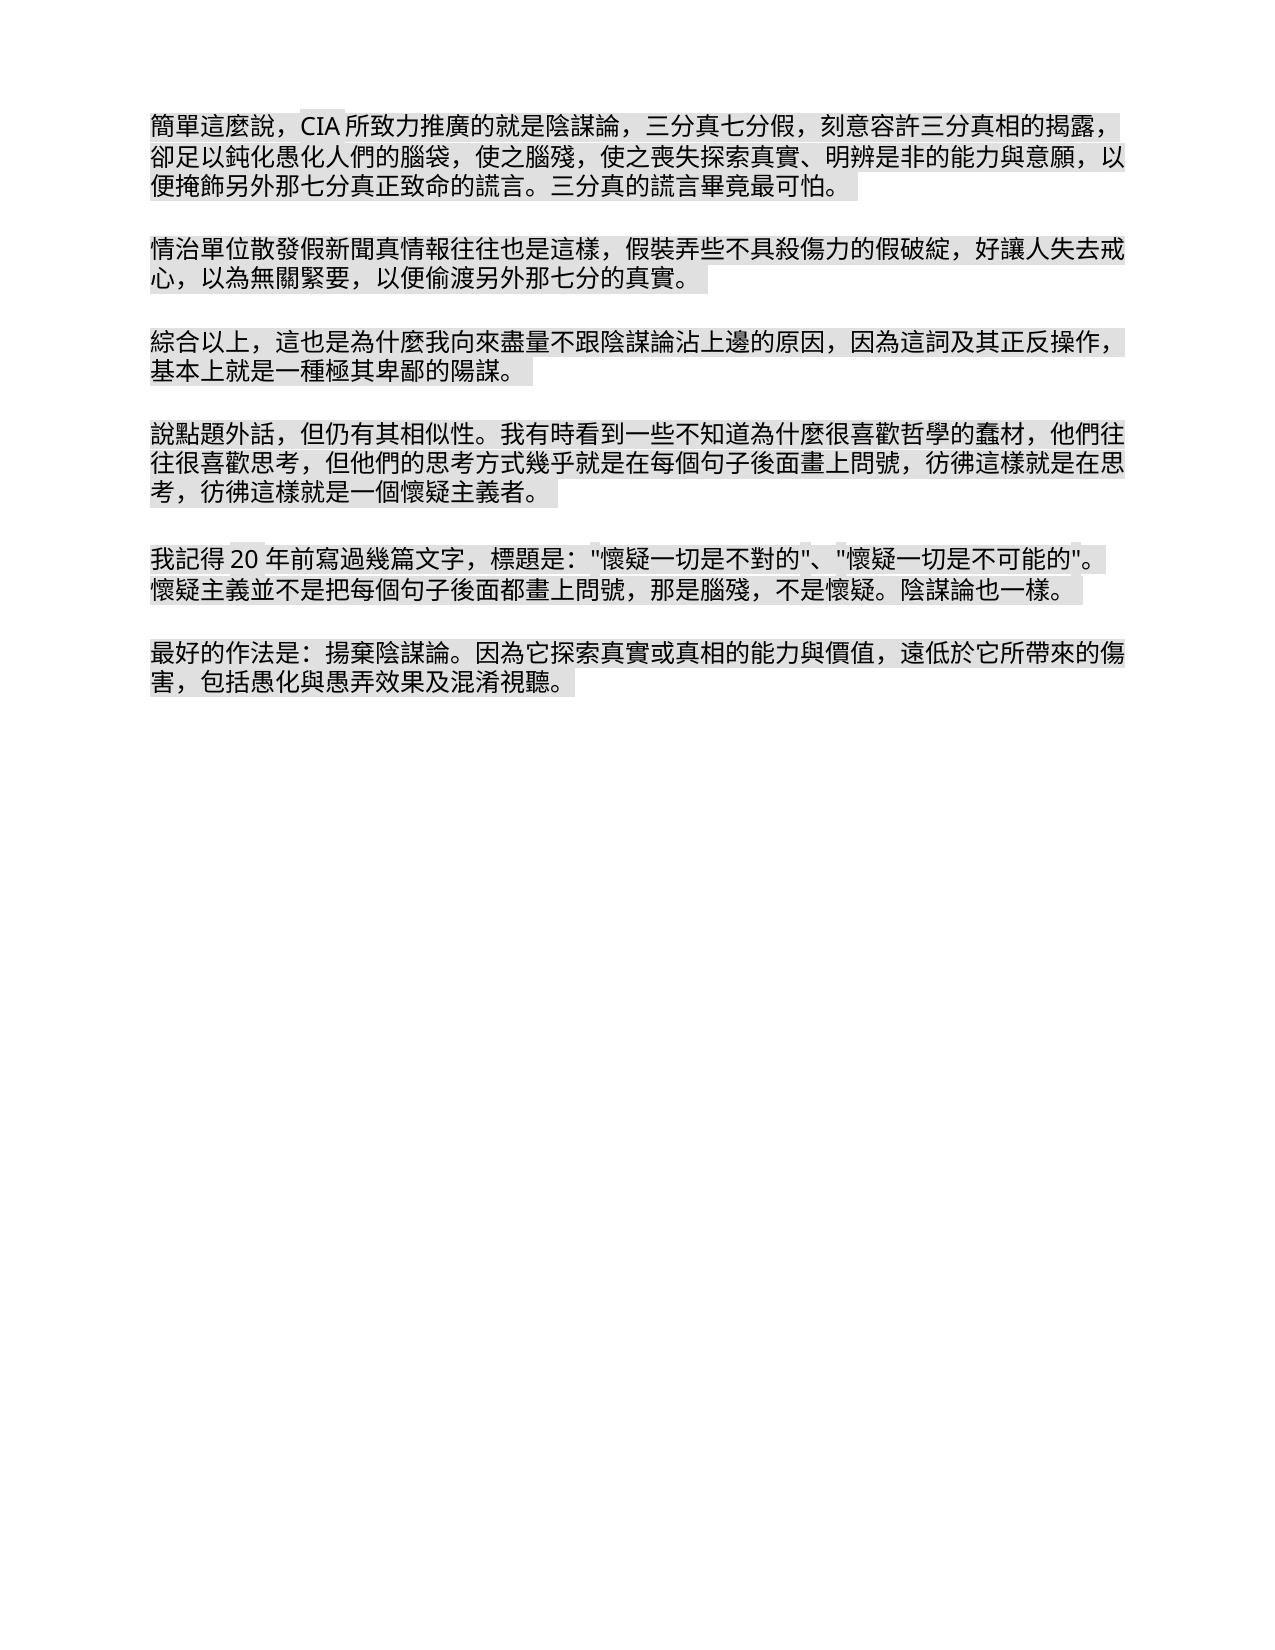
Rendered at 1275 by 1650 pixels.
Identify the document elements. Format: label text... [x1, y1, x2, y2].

text 卡韓政變 (144)：陰謀論之陽謀 陳真 2019. 08. 14. 我之所以提到Udo Ulfkotte的那本書 "Journalists for Hire: How the CIA Buys the News"，是因為台灣最近拼命炒作所謂中資、紅媒等問題，甚至進行司法打壓，感覺實在很荒唐。 第一，台灣的媒體根本就是由美國所全盤操控，僅僅中時例外，它媽的連這麼一丁點根本微不足道的例外，也要趕盡殺絕嗎？ 第二，人渣黨及其文人走狗們 (比方說所謂社民黨)，總是喜歡講得好像除了中時之外，所有媒體都很清純似的。我覺得，要搞鬥爭就鬥爭，別客氣，但別睜眼說瞎話，因為那很低級很低能。 比方說，人渣黨據說迫害黃智賢的節目(我不清楚如何個迫害法)，號稱愛好民主自由的社民黨及其范主席(？)，面對打壓言論自由的指控，居然說，"如果 (該節目或黃智賢) 有拿錢，那就另當別論"，亦即如果有拿錢就可以打壓的意思。這不就是存心鬼扯蛋嗎？言論自由是這樣嗎？ 如果這鬼話成立，那麼，全台灣所有媒體都應該繩之以法才對，特別是綠媒，應該立即強迫關閉，因為他們不折不扣就是美國 CIA 的傳聲筒。他們根本不是新聞媒體，而是政治宣傳機構兼假新聞造謠中心，整天幹的就是根本天理不容、造謠抹黑、挑撥仇中反華的犯罪行為。 我這文章有兩個重點，此其一。 其次是關於陰謀論。我不太想講這東西，忍不住姑且一說。 首先，我完全不相信 Udo Ulfkotte 的 "Journalists for Hire: How the CIA Buys the News" 之英文版的出版過程只是這樣那樣。比方說，我不相信版權僅僅只是單純地賣給什麼 "PROGRESSIVE PRESS"，一家來路不明、似乎是專門出版所謂陰謀論的出版社。我是說，CIA連作者都敢殺了，它會對於這樣一本暢銷書的英文版之出版，無動於衷？袖手旁觀而不介入？ 我也不相信這家出版社僅僅只是一家出版社。我是說，它很神秘，很另類，絕不單純。我沒有證據不敢亂說，我只能說我就是不相信；我不相信一本在德國的暢銷書，一位如此著名的作者之死於非命，它的英文版卻乏人問津？而只能賣給一家有夠奇怪的什麼陰謀論出版社？而且，既然都還沒出版，網路卻有在賣你根本買不到的幽靈版？ 我也不相信這本暢銷書會落魄到根本沒有人願意出資出版，只好在網路上三塊五毛地向大眾進行預售募款？ 總之，雖然我不知道真相為何，但我就是不相信市面上這些 "官方" 說法。 至於這家專門出版陰謀論的出版社： http://www.progressivepress.com/home 別人怎麼想的我不知道，但我自己光是看到他們的網站那種刻意陰陽怪氣的調調，以及其所出版的大部份同樣陰陽怪氣的陰謀論書籍，我就很想轉台了。為什麼呢？因為那似乎就是典型的陰謀論，或者說低能的陰謀論，諸如 "人類不曾登陸月球"、"外星人躲在地心"、"李小龍還沒死"、"川普是中國派來臥底的" 等等那樣一種等級。 我覺得美國真是很厲害，他總是能正反操作同一種事物，比方說恐佈份子一詞，美國一方面藉以打壓異己，一方面卻又幫助其茁壯，好進一步拿來做為一種武力擴張版圖消滅異己的藉口。於是，越是反恐，恐怖份子卻越多，而美國也就越是大展鴻圖，越能為所欲為地反恐。 也就是說，他一方面創造一個假想敵與人造物，一方面藉以妖魔化異己，一方面卻又樂見其茁壯，甚至偷偷大力培植之，以便為其所用並藉以大展侵略鴻圖。很弔詭吧？這就像操弄一個銅板的正反兩面，不管怎麼操弄，一會兒正，一會兒反，銅板就是銅板，就只是它的一個工具。 重點來了！陰謀論也一樣。種種陰謀論往往指向美國之為非作歹，但你知道嗎？大多陰謀論卻又是由 CIA所刻意散布，好讓人精神錯亂。 這可以用八個字來形容就是 "以假亂真，魚目混珠"，故意三分真七分假搞些陰謀論讓你開心一下，讓你以為逮到 CIA 的什麼把柄。但是，另一方面卻又刻意壯大陰謀論的陣營，幾乎每件事都可以弄成陰謀論，弄得很低級。 這樣做對 CIA 或美國有什麼好處呢？好處可多了。 第一，消耗你的精力，讓你陷入無窮無盡的垃圾資訊或假新聞大海之中。 第二，一個人當他被訓練得什麼都變成陰謀論，什麼都不相信，這意味著他的大腦其實就等於被閹割了。他只會戴著有色眼鏡懷疑一切。當一個人什麼都懷疑時，就如維根斯坦所說，那等於是說他什麼也懷疑不了，因為任何懷疑之所以能有效存在，是因為他終究還是得 "先" 相信一些什麼。 就如同一個根本不相信任何善念善意善行的犬儒主義者，他的 "不信" 根本沒有任何道德價值。同理，一個幾乎每件事都能套上陰謀論公式的人，意味著他的 "懷疑" 根本不具任何 "知識論" (epistemological) 的意義，也就是說，他跟尋求真理或真實，基本上扯不上關係了；他等於是什麼也不信，就只會不斷在每件事後面打上問號，如此而已，相當腦殘。 第三，當陰謀論變成一種貶義，那麼，只要把任何嚴肅且有效的質疑，想辦法把它和陰謀論拉上關係，那麼，一切嚴肅的質疑或揭發將失去意義，將失去人們的信任與興趣，將會被排除在理性的範疇之外，而不會受到主流世界的關注，不會受到人們的嚴肅看待，就好比說我們不會花時間去尋找周遭有沒有外星人潛伏一樣，也不會想去挖地洞，看看外星人有沒有藏在後花園的地底下。 簡單這麼說，CIA所致力推廣的就是陰謀論，三分真七分假，刻意容許三分真相的揭露，卻足以鈍化愚化人們的腦袋，使之腦殘，使之喪失探索真實、明辨是非的能力與意願，以便掩飾另外那七分真正致命的謊言。三分真的謊言畢竟最可怕。 情治單位散發假新聞真情報往往也是這樣，假裝弄些不具殺傷力的假破綻，好讓人失去戒心，以為無關緊要，以便偷渡另外那七分的真實。 綜合以上，這也是為什麼我向來盡量不跟陰謀論沾上邊的原因，因為這詞及其正反操作，基本上就是一種極其卑鄙的陽謀。 說點題外話，但仍有其相似性。我有時看到一些不知道為什麼很喜歡哲學的蠢材，他們往往很喜歡思考，但他們的思考方式幾乎就是在每個句子後面畫上問號，彷彿這樣就是在思考，彷彿這樣就是一個懷疑主義者。 我記得20 年前寫過幾篇文字，標題是："懷疑一切是不對的"、"懷疑一切是不可能的"。懷疑主義並不是把每個句子後面都畫上問號，那是腦殘，不是懷疑。陰謀論也一樣。 最好的作法是：揚棄陰謀論。因為它探索真實或真相的能力與價值，遠低於它所帶來的傷害，包括愚化與愚弄效果及混淆視聽。 [150, 75, 1125, 697]
